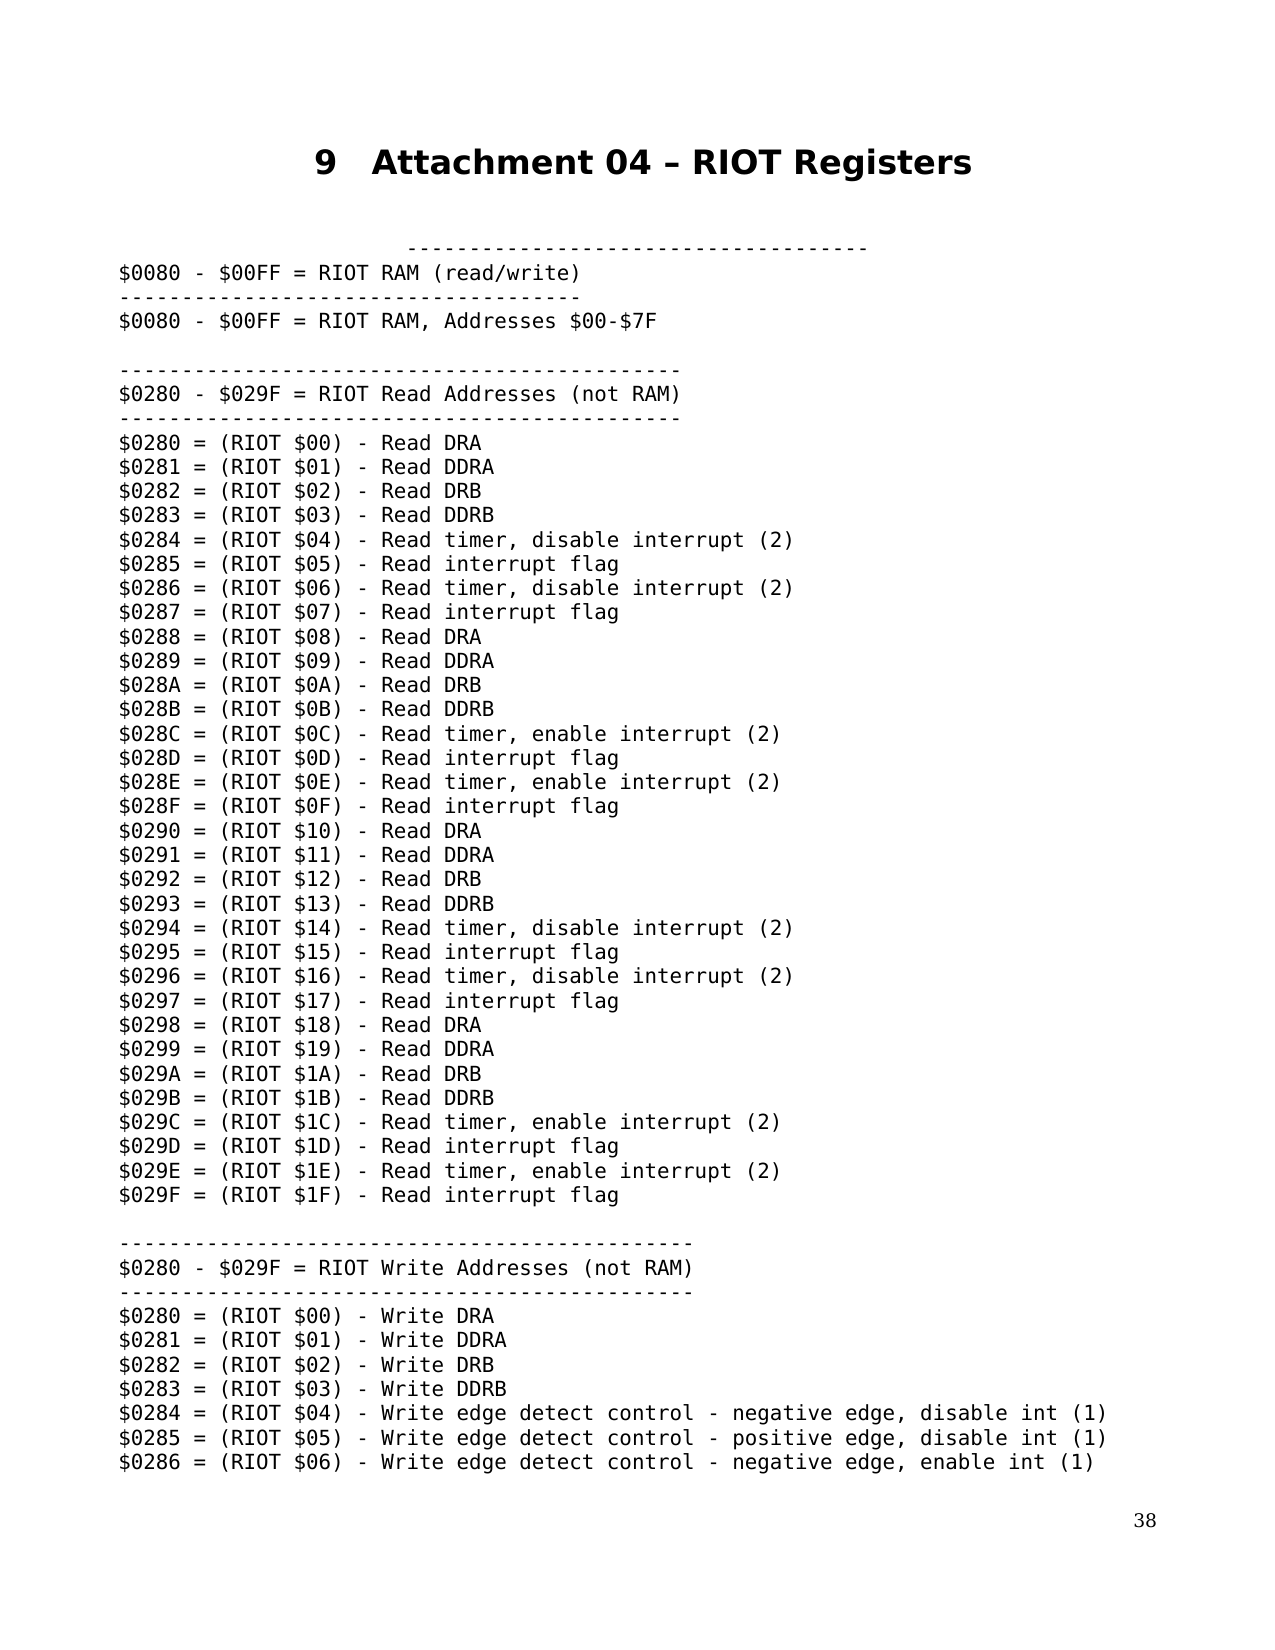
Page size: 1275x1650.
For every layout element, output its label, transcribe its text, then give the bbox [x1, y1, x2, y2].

text $0283 = (RIOT $03) - Write DDRB [118, 1377, 1157, 1401]
text $029A = (RIOT $1A) - Read DRB [118, 1062, 1157, 1086]
text $0080 - $00FF = RIOT RAM (read/write) [118, 261, 1157, 285]
text $0286 = (RIOT $06) - Read timer, disable interrupt (2) [118, 576, 1157, 600]
text --------------------------------------------- [118, 358, 1157, 382]
text $0299 = (RIOT $19) - Read DDRA [118, 1037, 1157, 1062]
text $028A = (RIOT $0A) - Read DRB [118, 673, 1157, 697]
text $0286 = (RIOT $06) - Write edge detect control - negative edge, enable int (1) [118, 1450, 1157, 1474]
text $0281 = (RIOT $01) - Read DDRA [118, 455, 1157, 479]
text $029B = (RIOT $1B) - Read DDRB [118, 1086, 1157, 1110]
text --------------------------------------------- [118, 406, 1157, 431]
text $0284 = (RIOT $04) - Write edge detect control - negative edge, disable int (1) [118, 1401, 1157, 1426]
text $0289 = (RIOT $09) - Read DDRA [118, 649, 1157, 673]
text $0280 - $029F = RIOT Read Addresses (not RAM) [118, 382, 1157, 406]
text $0292 = (RIOT $12) - Read DRB [118, 867, 1157, 892]
text $0284 = (RIOT $04) - Read timer, disable interrupt (2) [118, 528, 1157, 552]
text $0294 = (RIOT $14) - Read timer, disable interrupt (2) [118, 916, 1157, 940]
text $0290 = (RIOT $10) - Read DRA [118, 819, 1157, 843]
text $029D = (RIOT $1D) - Read interrupt flag [118, 1134, 1157, 1159]
text ---------------------------------------------- [118, 1280, 1157, 1304]
text $0282 = (RIOT $02) - Write DRB [118, 1353, 1157, 1377]
text $0287 = (RIOT $07) - Read interrupt flag [118, 600, 1157, 625]
text $0296 = (RIOT $16) - Read timer, disable interrupt (2) [118, 964, 1157, 989]
text $0293 = (RIOT $13) - Read DDRB [118, 892, 1157, 916]
text $028C = (RIOT $0C) - Read timer, enable interrupt (2) [118, 722, 1157, 746]
text $029C = (RIOT $1C) - Read timer, enable interrupt (2) [118, 1110, 1157, 1134]
text $0298 = (RIOT $18) - Read DRA [118, 1013, 1157, 1037]
subtitle Attachment 04 – RIOT Registers [118, 143, 1157, 182]
text ------------------------------------- [118, 285, 1157, 309]
text $0285 = (RIOT $05) - Write edge detect control - positive edge, disable int (1) [118, 1426, 1157, 1450]
text $028D = (RIOT $0D) - Read interrupt flag [118, 746, 1157, 770]
text $029F = (RIOT $1F) - Read interrupt flag [118, 1183, 1157, 1207]
text $0295 = (RIOT $15) - Read interrupt flag [118, 940, 1157, 964]
text $0281 = (RIOT $01) - Write DDRA [118, 1328, 1157, 1353]
text $028F = (RIOT $0F) - Read interrupt flag [118, 794, 1157, 819]
text $0280 - $029F = RIOT Write Addresses (not RAM) [118, 1256, 1157, 1280]
text $0280 = (RIOT $00) - Write DRA [118, 1304, 1157, 1328]
text $029E = (RIOT $1E) - Read timer, enable interrupt (2) [118, 1159, 1157, 1183]
text $0283 = (RIOT $03) - Read DDRB [118, 503, 1157, 528]
text ---------------------------------------------- [118, 1231, 1157, 1256]
text $0288 = (RIOT $08) - Read DRA [118, 625, 1157, 649]
text $0280 = (RIOT $00) - Read DRA [118, 431, 1157, 455]
text $028E = (RIOT $0E) - Read timer, enable interrupt (2) [118, 770, 1157, 794]
text $0080 - $00FF = RIOT RAM, Addresses $00-$7F [118, 309, 1157, 333]
text $0282 = (RIOT $02) - Read DRB [118, 479, 1157, 503]
text $0291 = (RIOT $11) - Read DDRA [118, 843, 1157, 867]
text ------------------------------------- [118, 236, 1157, 261]
text $028B = (RIOT $0B) - Read DDRB [118, 697, 1157, 722]
text $0285 = (RIOT $05) - Read interrupt flag [118, 552, 1157, 576]
text $0297 = (RIOT $17) - Read interrupt flag [118, 989, 1157, 1013]
